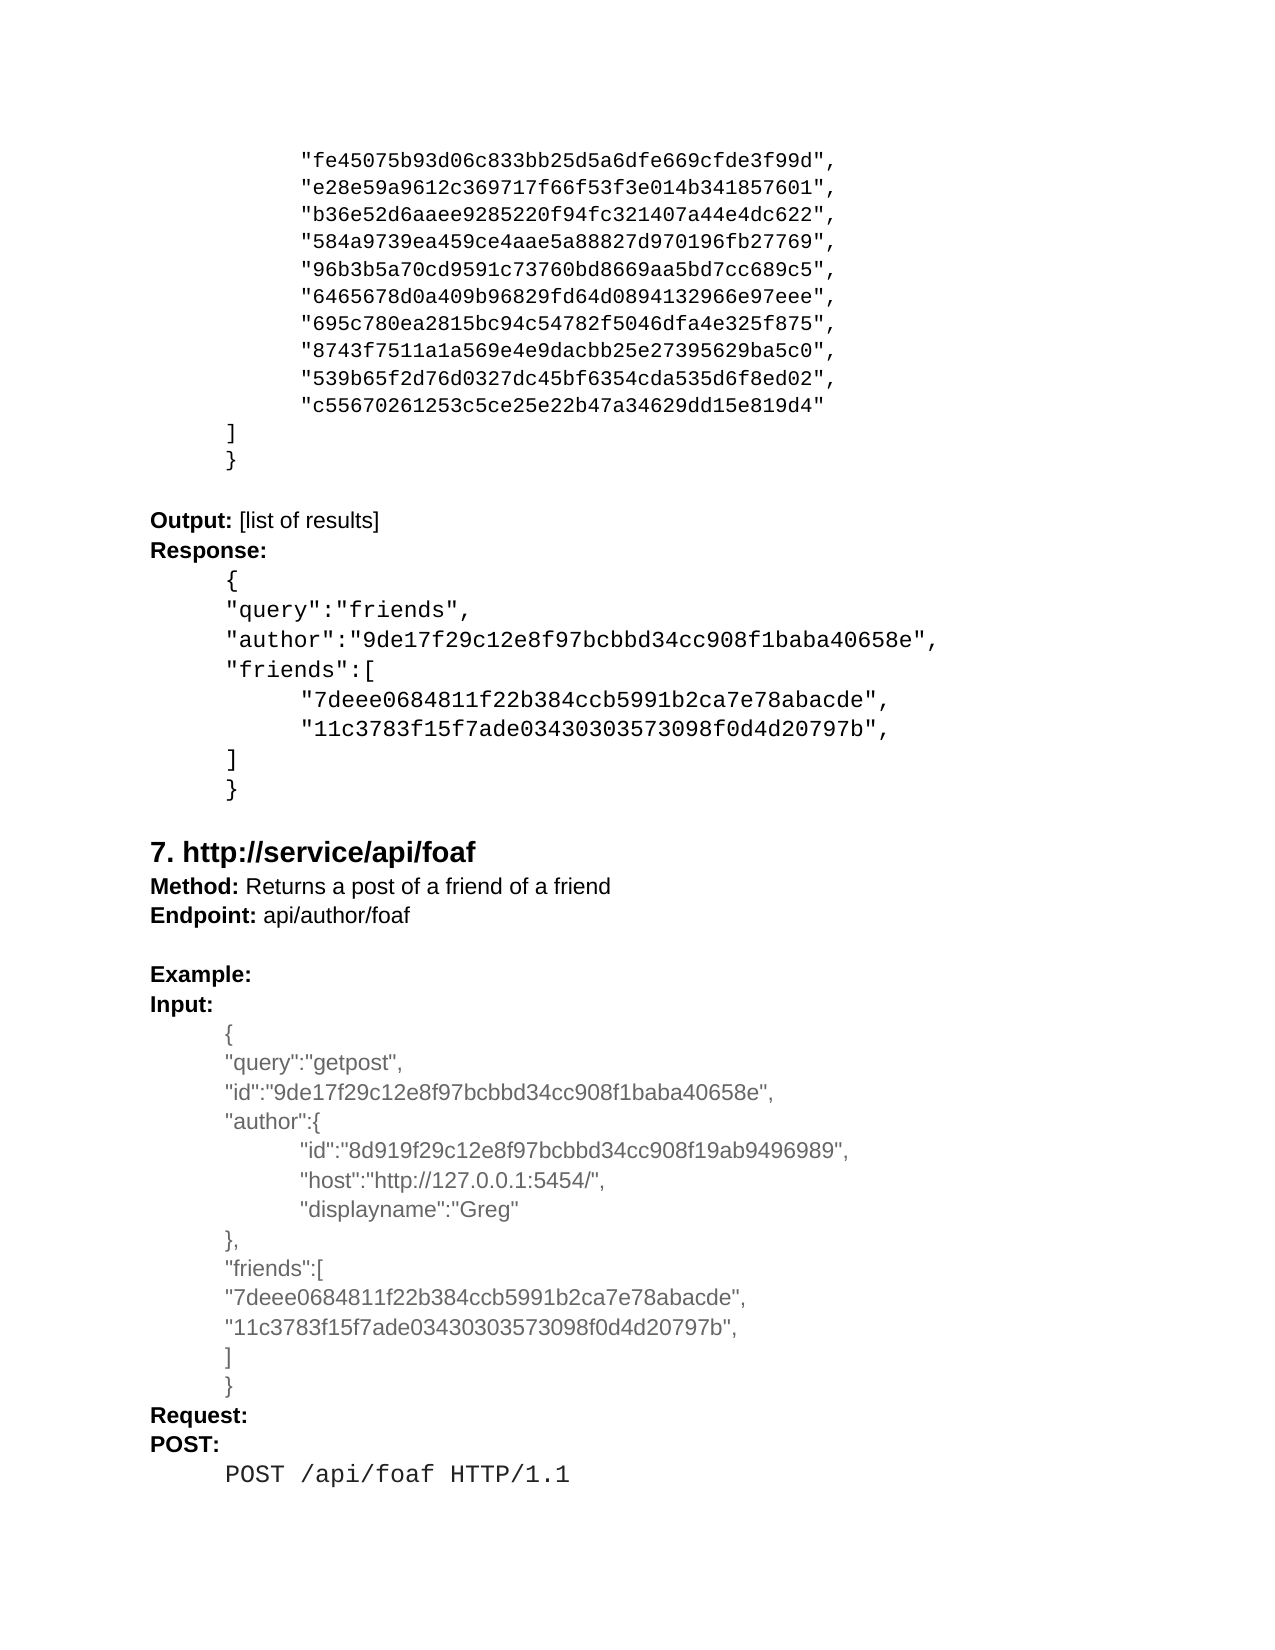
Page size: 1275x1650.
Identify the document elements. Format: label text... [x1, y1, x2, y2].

text 7. http://service/api/foaf [150, 836, 1125, 869]
text { [150, 1021, 1125, 1046]
text "query":"getpost", "id":"9de17f29c12e8f97bcbbd34cc908f1baba40658e", "author":{ "id":"8d919f29c12e8f97bcbbd34cc908f19ab9496989", "host":"http://127.0.0.1:5454/", "displayname":"Greg" }, "friends":[ "7deee0684811f22b384ccb5991b2ca7e78abacde", "11c3783f15f7ade03430303573098f0d4d20797b", ] } [150, 1050, 1125, 1399]
text Method: Returns a post of a friend of a friend [150, 874, 1125, 899]
text Example: [150, 962, 1125, 988]
text "query":"friends", "author":"9de17f29c12e8f97bcbbd34cc908f1baba40658e", "friends":[ "7deee0684811f22b384ccb5991b2ca7e78abacde", "11c3783f15f7ade03430303573098f0d4d20797b", ] } [150, 598, 1125, 803]
text Input: [150, 991, 1125, 1017]
text Response: { [150, 537, 1125, 594]
text POST /api/foaf HTTP/1.1 [225, 1461, 1125, 1490]
text Output: [list of results] [150, 508, 1125, 534]
text Request: [150, 1403, 1125, 1428]
text POST: [150, 1432, 1125, 1458]
text "fe45075b93d06c833bb25d5a6dfe669cfde3f99d", "e28e59a9612c369717f66f53f3e014b341857601", "b36e52d6aaee9285220f94fc321407a44e4dc622", "584a9739ea459ce4aae5a88827d970196fb27769", "96b3b5a70cd9591c73760bd8669aa5bd7cc689c5", "6465678d0a409b96829fd64d0894132966e97eee", "695c780ea2815bc94c54782f5046dfa4e325f875", "8743f7511a1a569e4e9dacbb25e27395629ba5c0", "539b65f2d76d0327dc45bf6354cda535d6f8ed02", "c55670261253c5ce25e22b47a34629dd15e819d4" ] } [225, 150, 1125, 473]
text Endpoint: api/author/foaf [150, 903, 1125, 929]
